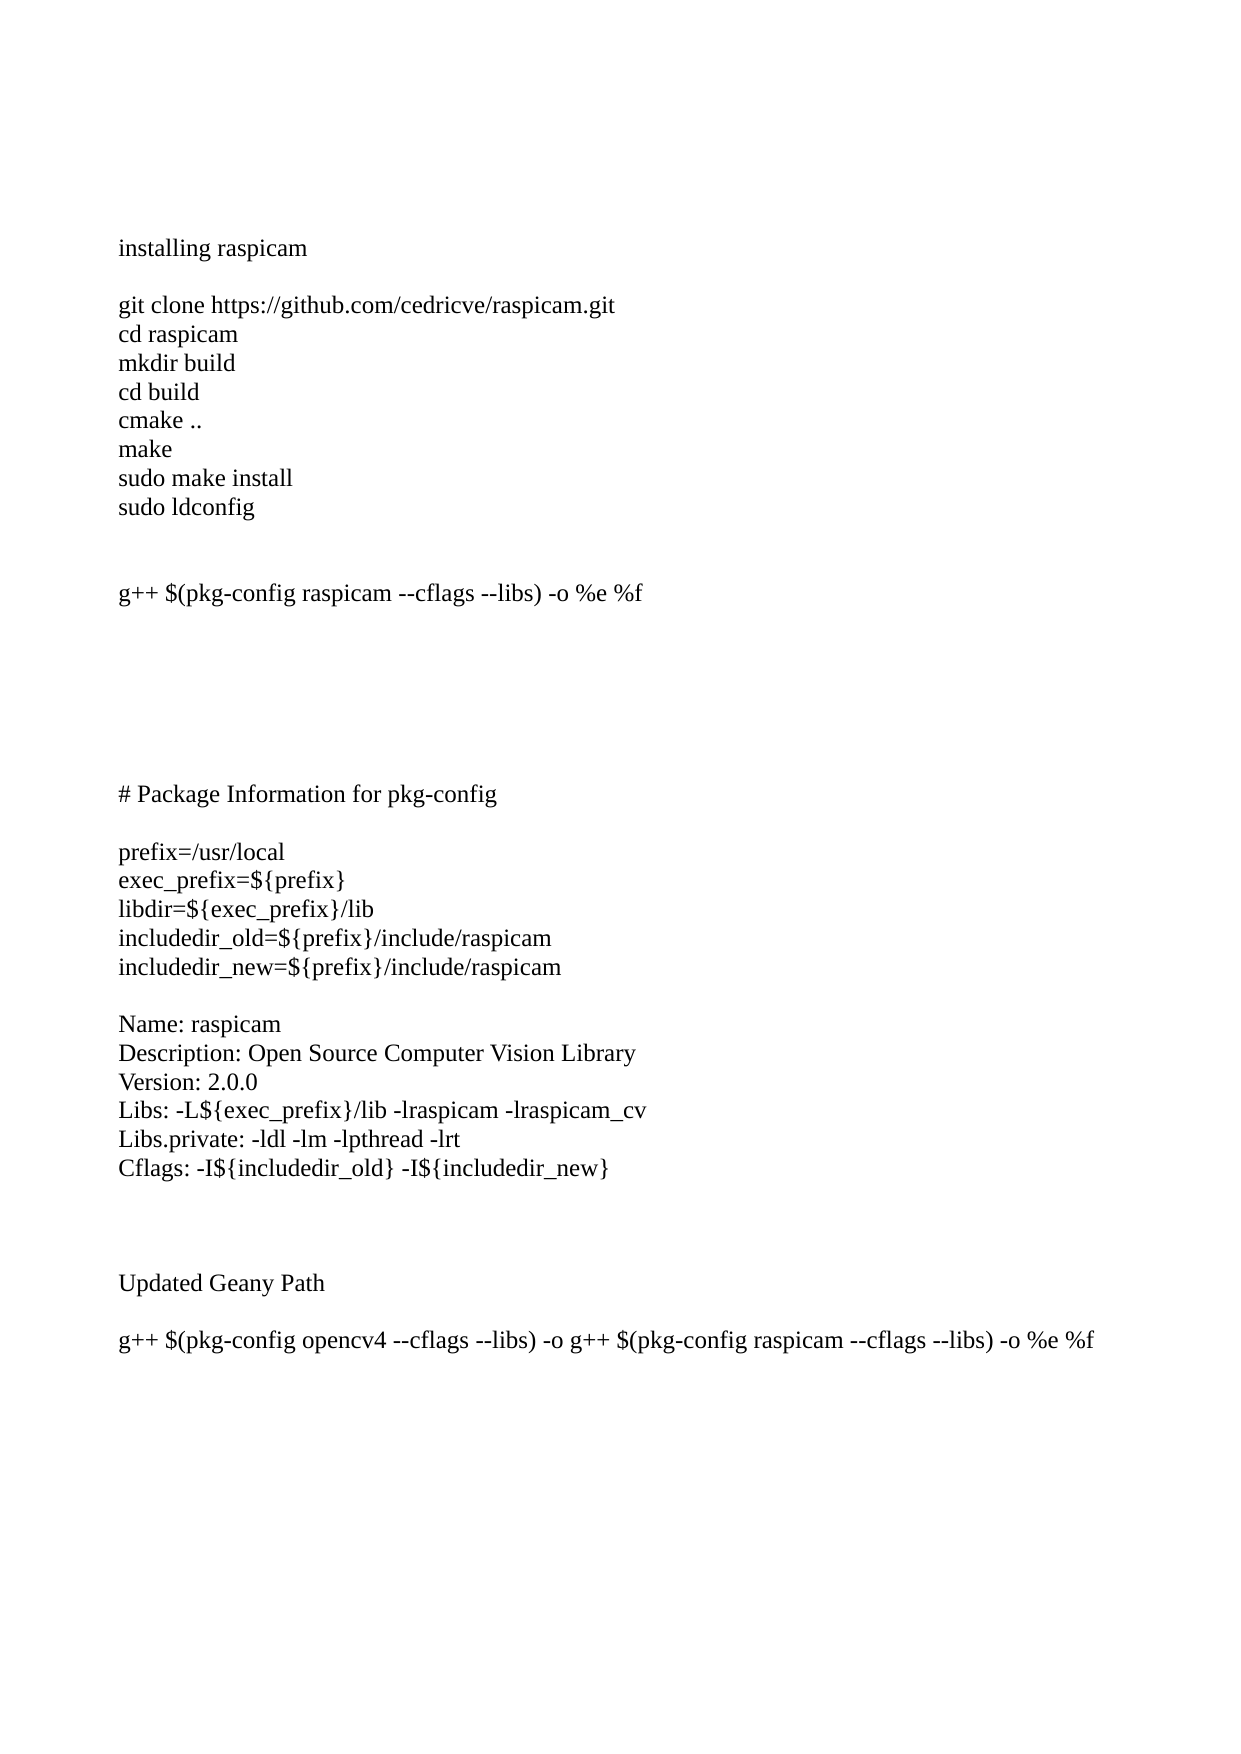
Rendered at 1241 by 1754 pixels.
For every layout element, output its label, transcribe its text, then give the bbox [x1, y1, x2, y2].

text Updated Geany Path [118, 1268, 1122, 1297]
text Description: Open Source Computer Vision Library [118, 1038, 1122, 1067]
text g++ $(pkg-config opencv4 --cflags --libs) -o g++ $(pkg-config raspicam --cflags --libs) -o %e %f [118, 1326, 1122, 1354]
text Name: raspicam [118, 1009, 1122, 1038]
text installing raspicam [118, 233, 1122, 262]
text includedir_old=${prefix}/include/raspicam [118, 923, 1122, 952]
text libdir=${exec_prefix}/lib [118, 894, 1122, 923]
text mkdir build [118, 348, 1122, 377]
text Libs.private: -ldl -lm -lpthread -lrt [118, 1124, 1122, 1153]
text sudo make install [118, 463, 1122, 492]
text sudo ldconfig [118, 492, 1122, 521]
text cd build [118, 377, 1122, 406]
text # Package Information for pkg-config [118, 779, 1122, 808]
text Libs: -L${exec_prefix}/lib -lraspicam -lraspicam_cv [118, 1096, 1122, 1124]
text make [118, 434, 1122, 463]
text git clone https://github.com/cedricve/raspicam.git [118, 291, 1122, 319]
text prefix=/usr/local [118, 837, 1122, 866]
text includedir_new=${prefix}/include/raspicam [118, 952, 1122, 981]
text Cflags: -I${includedir_old} -I${includedir_new} [118, 1153, 1122, 1182]
text g++ $(pkg-config raspicam --cflags --libs) -o %e %f [118, 578, 1122, 607]
text Version: 2.0.0 [118, 1067, 1122, 1096]
text cd raspicam [118, 319, 1122, 348]
text exec_prefix=${prefix} [118, 866, 1122, 894]
text cmake .. [118, 406, 1122, 434]
